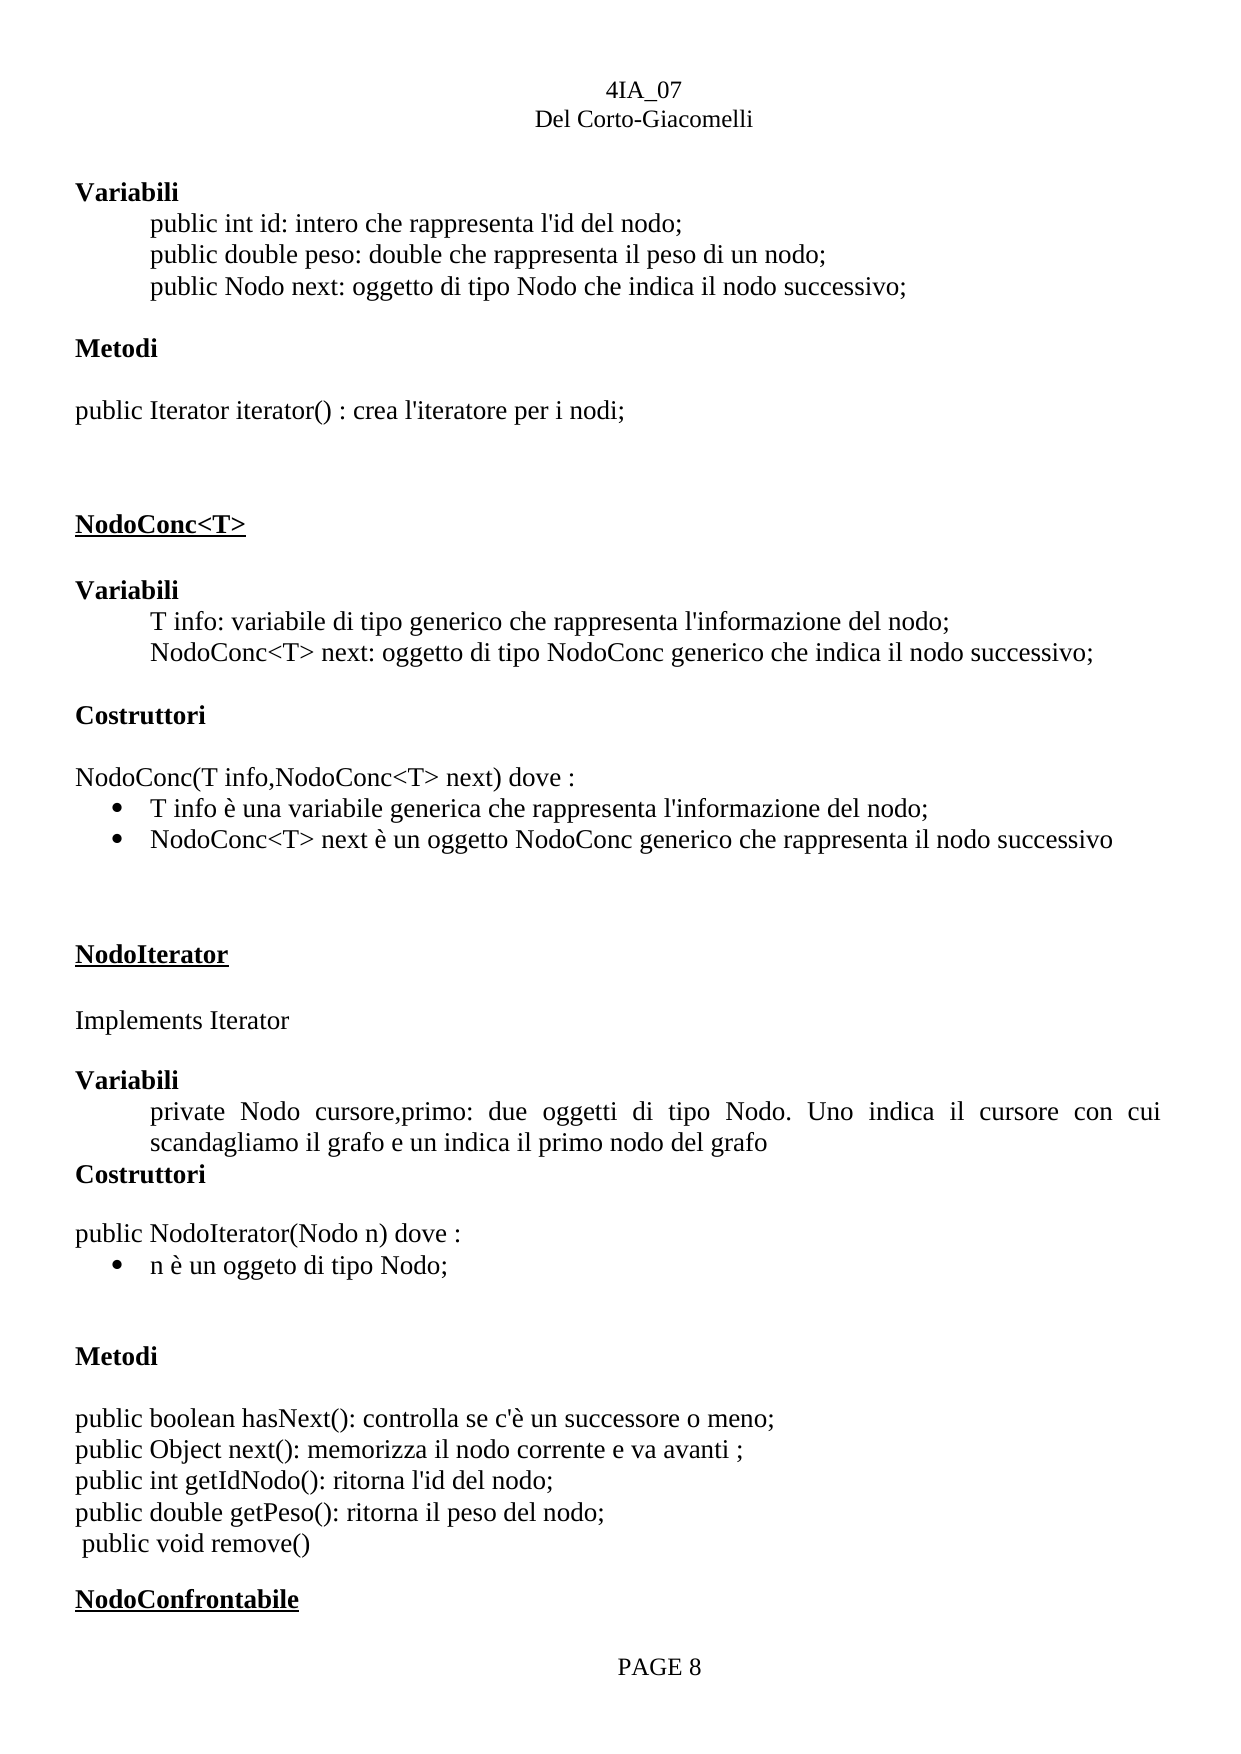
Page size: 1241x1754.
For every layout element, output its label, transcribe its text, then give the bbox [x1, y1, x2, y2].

list public double peso: double che rappresenta il peso di un nodo; [112, 239, 1162, 270]
subtitle NodoIterator [75, 938, 1162, 969]
text public Object next(): memorizza il nodo corrente e va avanti ; [75, 1433, 1162, 1464]
text Costruttori [75, 1158, 1162, 1189]
text Implements Iterator [75, 1004, 1162, 1036]
text Variabili [75, 1064, 1162, 1095]
text public double getPeso(): ritorna il peso del nodo; [75, 1496, 1162, 1527]
text Costruttori [75, 699, 1162, 730]
text Variabili [75, 574, 1162, 605]
text public NodoIterator(Nodo n) dove : [75, 1218, 1162, 1249]
list T info: variabile di tipo generico che rappresenta l'informazione del nodo; [112, 605, 1162, 636]
text Metodi [75, 1340, 1162, 1371]
subtitle NodoConc<T> [75, 508, 1162, 539]
list public Nodo next: oggetto di tipo Nodo che indica il nodo successivo; [112, 270, 1162, 301]
list public int id: intero che rappresenta l'id del nodo; [112, 207, 1162, 239]
list n è un oggeto di tipo Nodo; [112, 1249, 1162, 1280]
text public boolean hasNext(): controlla se c'è un successore o meno; [75, 1402, 1162, 1433]
text public Iterator iterator() : crea l'iteratore per i nodi; [75, 394, 1162, 426]
text NodoConc(T info,NodoConc<T> next) dove : [75, 761, 1162, 792]
list NodoConc<T> next: oggetto di tipo NodoConc generico che indica il nodo successivo; [112, 636, 1162, 668]
text public int getIdNodo(): ritorna l'id del nodo; [75, 1464, 1162, 1496]
list NodoConc<T> next è un oggetto NodoConc generico che rappresenta il nodo successivo [112, 823, 1162, 855]
list T info è una variabile generica che rappresenta l'informazione del nodo; [112, 792, 1162, 823]
text Metodi [75, 332, 1162, 363]
text public void remove() [75, 1527, 1162, 1558]
text Variabili [75, 176, 1162, 207]
subtitle NodoConfrontabile [75, 1583, 1162, 1614]
list private Nodo cursore,primo: due oggetti di tipo Nodo. Uno indica il cursore con cui scandagliamo il grafo e un indica il primo nodo del grafo [112, 1095, 1162, 1158]
